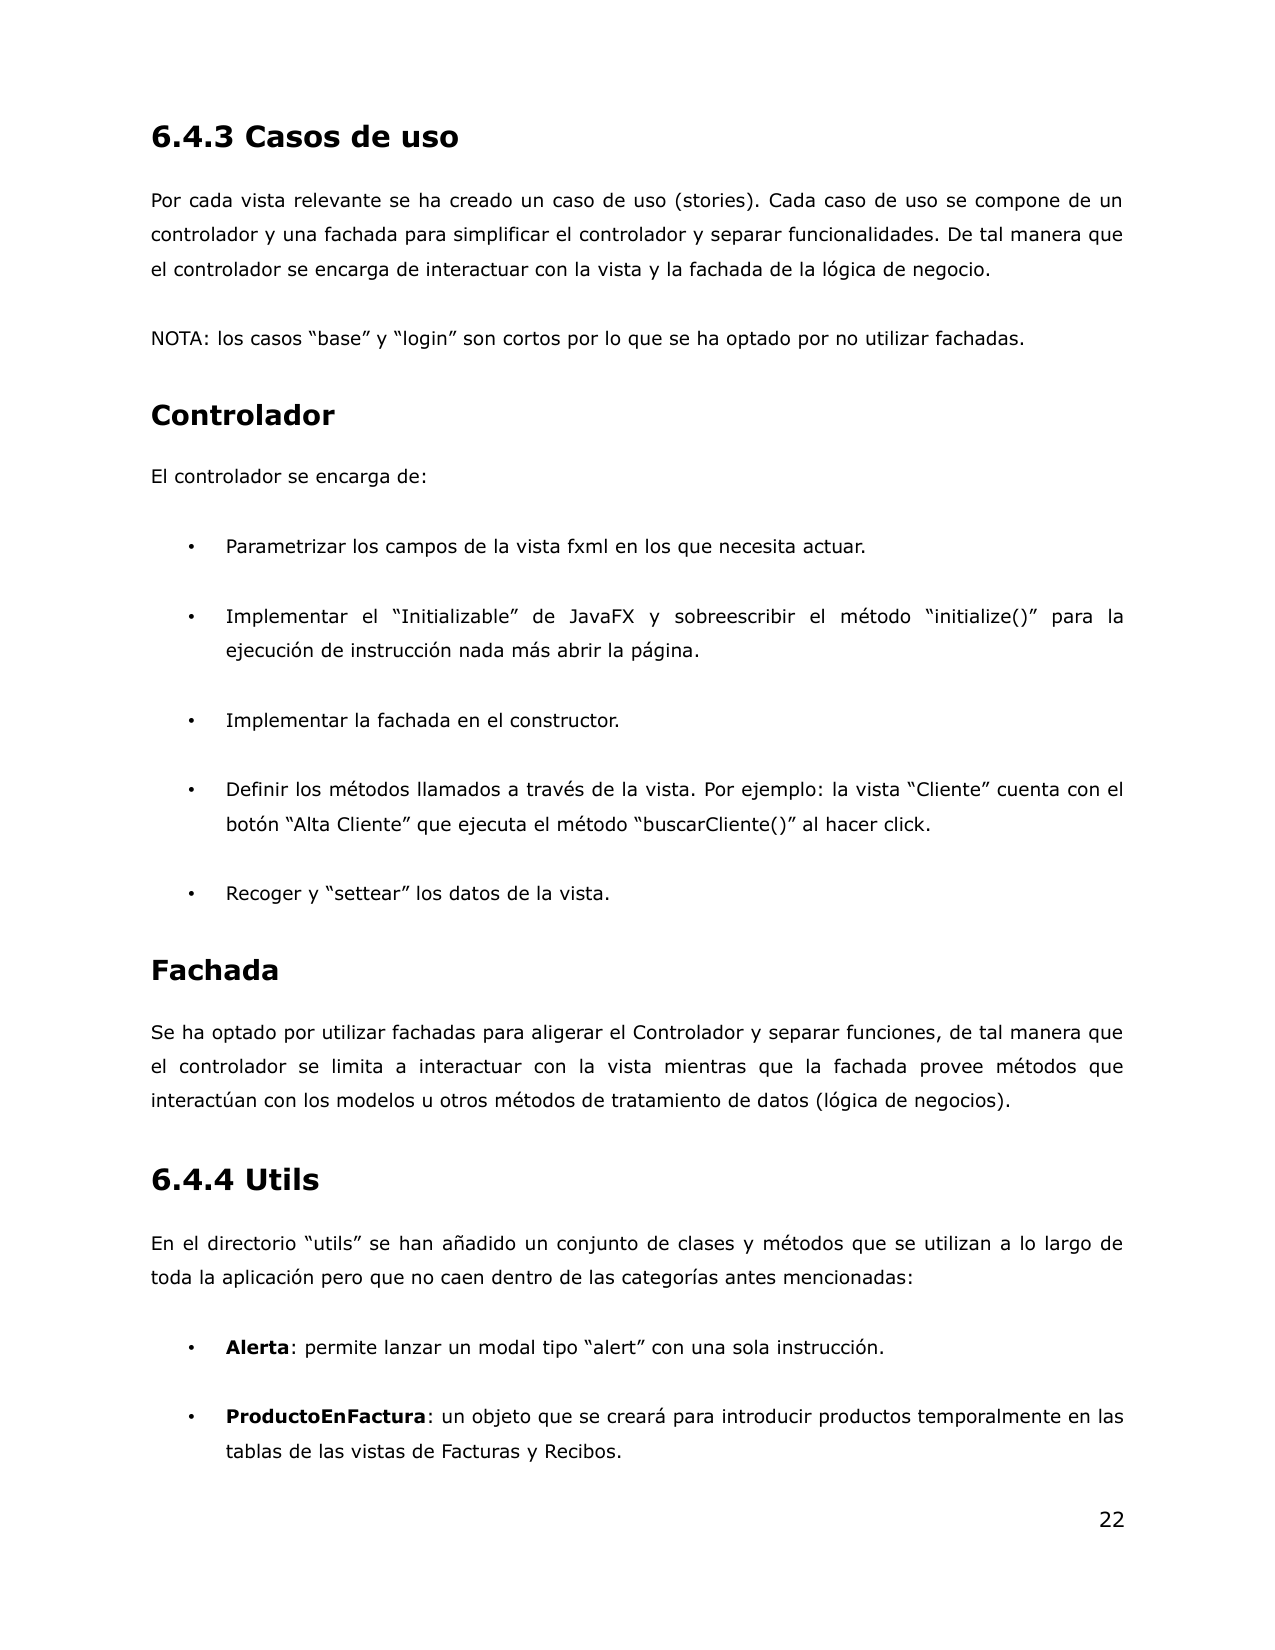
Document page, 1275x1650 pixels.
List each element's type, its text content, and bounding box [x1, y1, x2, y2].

text Por cada vista relevante se ha creado un caso de uso (stories). Cada caso de uso se compone de un controlador y una fachada para simplificar el controlador y separar funcionalidades. De tal manera que el controlador se encarga de interactuar con la vista y la fachada de la lógica de negocio. [151, 189, 1125, 280]
list Implementar el “Initializable” de JavaFX y sobreescribir el método “initialize()” para la ejecución de instrucción nada más abrir la página. [188, 604, 1125, 661]
text NOTA: los casos “base” y “login” son cortos por lo que se ha optado por no utilizar fachadas. [151, 327, 1125, 349]
list Recoger y “settear” los datos de la vista. [188, 882, 1125, 905]
text El controlador se encarga de: [151, 465, 1125, 488]
list ProductoEnFactura: un objeto que se creará para introducir productos temporalmente en las tablas de las vistas de Facturas y Recibos. [188, 1405, 1125, 1462]
text Se ha optado por utilizar fachadas para aligerar el Controlador y separar funciones, de tal manera que el controlador se limita a interactuar con la vista mientras que la fachada provee métodos que interactúan con los modelos u otros métodos de tratamiento de datos (lógica de negocios). [151, 1020, 1125, 1111]
list Alerta: permite lanzar un modal tipo “alert” con una sola instrucción. [188, 1335, 1125, 1358]
subtitle Fachada [151, 952, 1125, 986]
text En el directorio “utils” se han añadido un conjunto de clases y métodos que se utilizan a lo largo de toda la aplicación pero que no caen dentro de las categorías antes mencionadas: [151, 1232, 1125, 1288]
subtitle Casos de uso [151, 118, 1125, 154]
subtitle Utils [151, 1161, 1125, 1197]
list Definir los métodos llamados a través de la vista. Por ejemplo: la vista “Cliente” cuenta con el botón “Alta Cliente” que ejecuta el método “buscarCliente()” al hacer click. [188, 778, 1125, 835]
subtitle Controlador [151, 397, 1125, 431]
list Parametrizar los campos de la vista fxml en los que necesita actuar. [188, 534, 1125, 557]
list Implementar la fachada en el constructor. [188, 708, 1125, 731]
